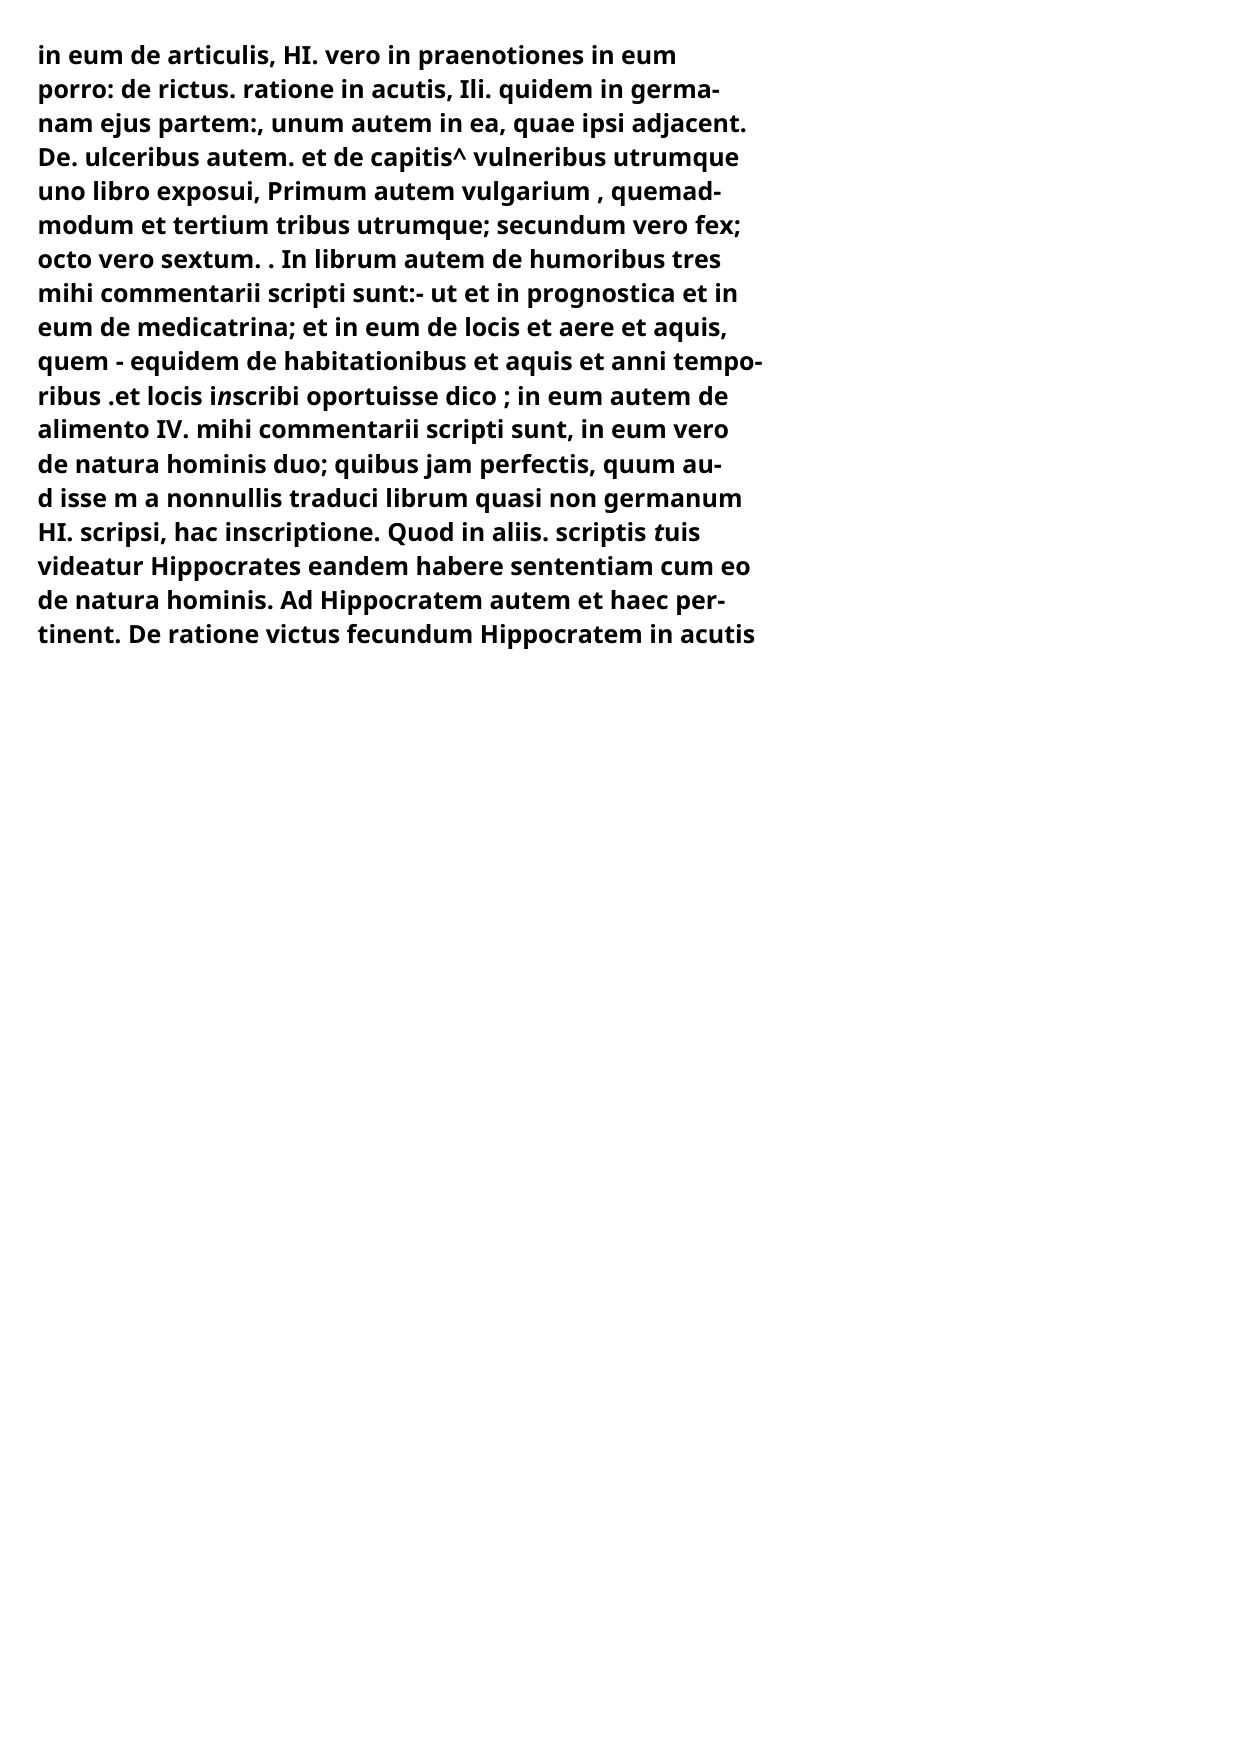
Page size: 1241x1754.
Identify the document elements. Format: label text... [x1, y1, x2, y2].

text in eum de articulis, HI. vero in praenotiones in eum porro: de rictus. ratione in acutis, Ili. quidem in germa- nam ejus partem:, unum autem in ea, quae ipsi adjacent. De. ulceribus autem. et de capitis^ vulneribus utrumque uno libro exposui, Primum autem vulgarium , quemad- modum et tertium tribus utrumque; secundum vero fex; octo vero sextum. . In librum autem de humoribus tres mihi commentarii scripti sunt:- ut et in prognostica et in eum de medicatrina; et in eum de locis et aere et aquis, quem - equidem de habitationibus et aquis et anni tempo- ribus .et locis inscribi oportuisse dico ; in eum autem de alimento IV. mihi commentarii scripti sunt, in eum vero de natura hominis duo; quibus jam perfectis, quum au- d isse m a nonnullis traduci librum quasi non germanum HI. scripsi, hac inscriptione. Quod in aliis. scriptis tuis videatur Hippocrates eandem habere sententiam cum eo de natura hominis. Ad Hippocratem autem et haec per- tinent. De ratione victus fecundum Hippocratem in acutis [37, 37, 1203, 651]
